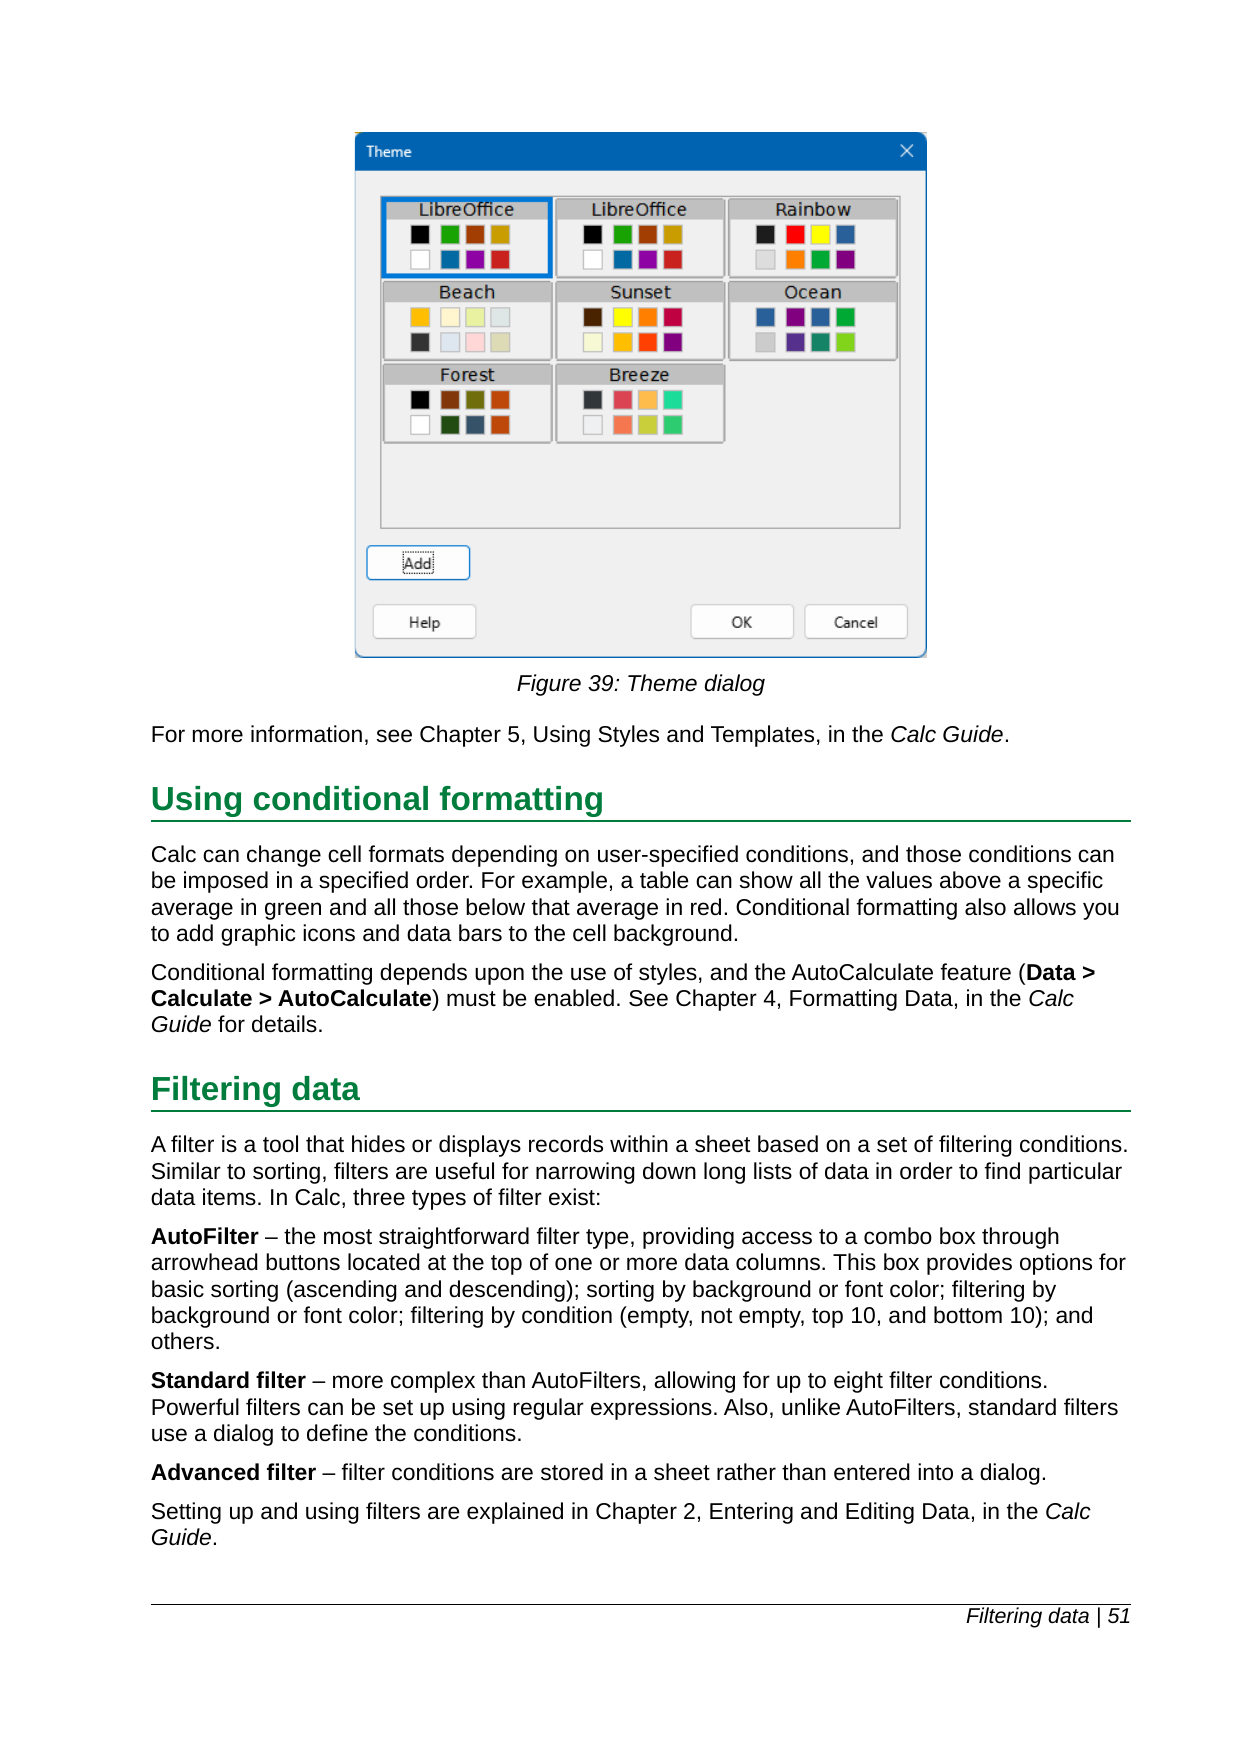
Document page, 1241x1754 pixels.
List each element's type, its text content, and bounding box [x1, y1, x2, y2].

text AutoFilter – the most straightforward filter type, providing access to a combo box through arrowhead buttons located at the top of one or more data columns. This box provides options for basic sorting (ascending and descending); sorting by background or font color; filtering by background or font color; filtering by condition (empty, not empty, top 10, and bottom 10); and others. [151, 1223, 1131, 1355]
text For more information, see Chapter 5, Using Styles and Templates, in the Calc Guide. [151, 721, 1131, 747]
text Conditional formatting depends upon the use of styles, and the AutoCalculate feature (Data > Calculate > AutoCalculate) must be enabled. See Chapter 4, Formatting Data, in the Calc Guide for details. [151, 959, 1131, 1038]
subtitle Filtering data [151, 1069, 1131, 1110]
text Advanced filter – filter conditions are stored in a sheet rather than entered into a dialog. [151, 1459, 1131, 1485]
text Figure 39: Theme dialog [354, 670, 927, 697]
text A filter is a tool that hides or displays records within a sheet based on a set of filtering conditions. Similar to sorting, filters are useful for narrowing down long lists of data in order to find particular data items. In Calc, three types of filter exist: [151, 1131, 1131, 1210]
text Setting up and using filters are explained in Chapter 2, Entering and Editing Data, in the Calc Guide. [151, 1498, 1131, 1550]
subtitle Using conditional formatting [151, 778, 1131, 820]
text Calc can change cell formats depending on user-specified conditions, and those conditions can be imposed in a specified order. For example, a table can show all the values above a specific average in green and all those below that average in red. Conditional formatting also allows you to add graphic icons and data bars to the cell background. [151, 841, 1131, 946]
text Standard filter – more complex than AutoFilters, allowing for up to eight filter conditions. Powerful filters can be set up using regular expressions. Also, unlike AutoFilters, standard filters use a dialog to define the conditions. [151, 1367, 1131, 1446]
picture [354, 132, 927, 658]
